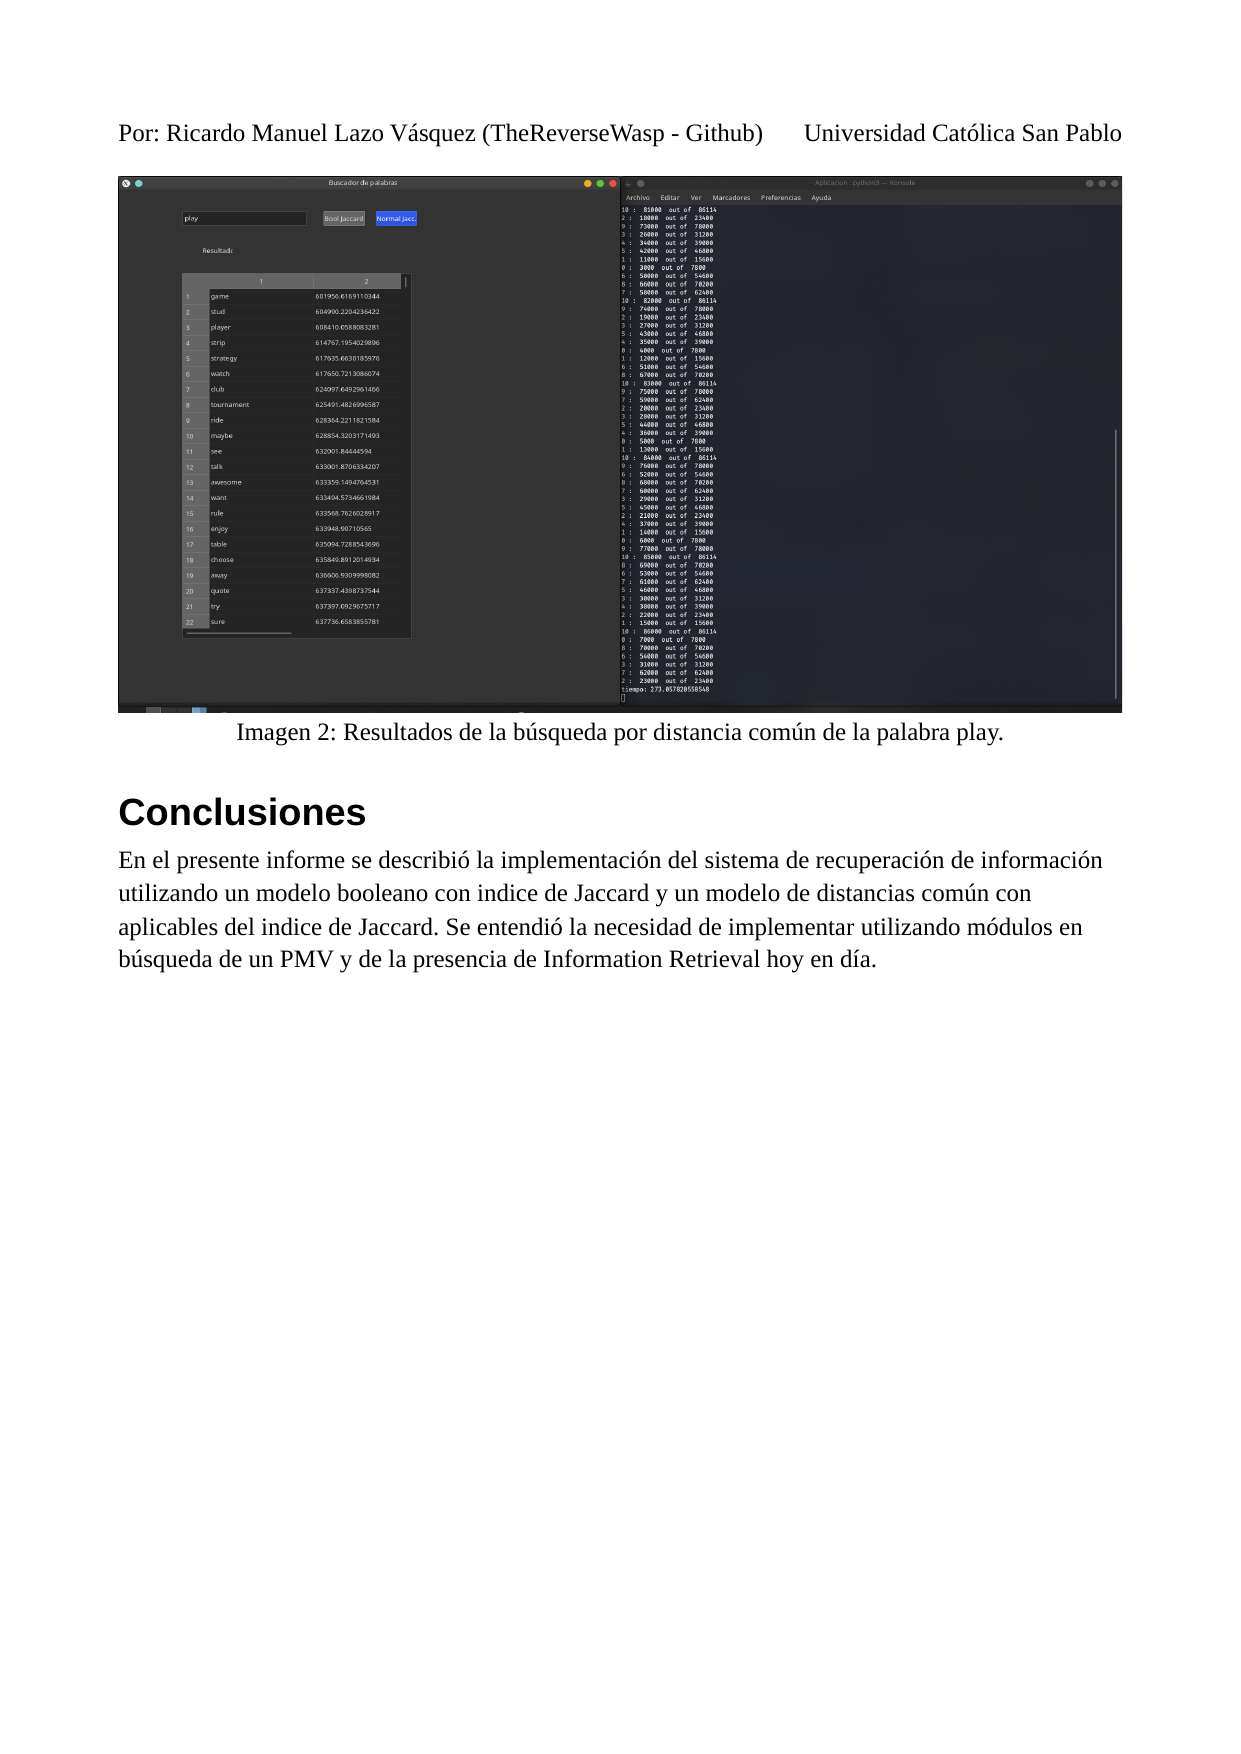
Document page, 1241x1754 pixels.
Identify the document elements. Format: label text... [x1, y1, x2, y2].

text En el presente informe se describió la implementación del sistema de recuperación de información utilizando un modelo booleano con indice de Jaccard y un modelo de distancias común con aplicables del indice de Jaccard. Se entendió la necesidad de implementar utilizando módulos en búsqueda de un PMV y de la presencia de Information Retrieval hoy en día. [118, 846, 1122, 973]
picture [118, 176, 1123, 713]
subtitle Conclusiones [118, 789, 1122, 833]
text Imagen 2: Resultados de la búsqueda por distancia común de la palabra play. [118, 713, 1122, 746]
